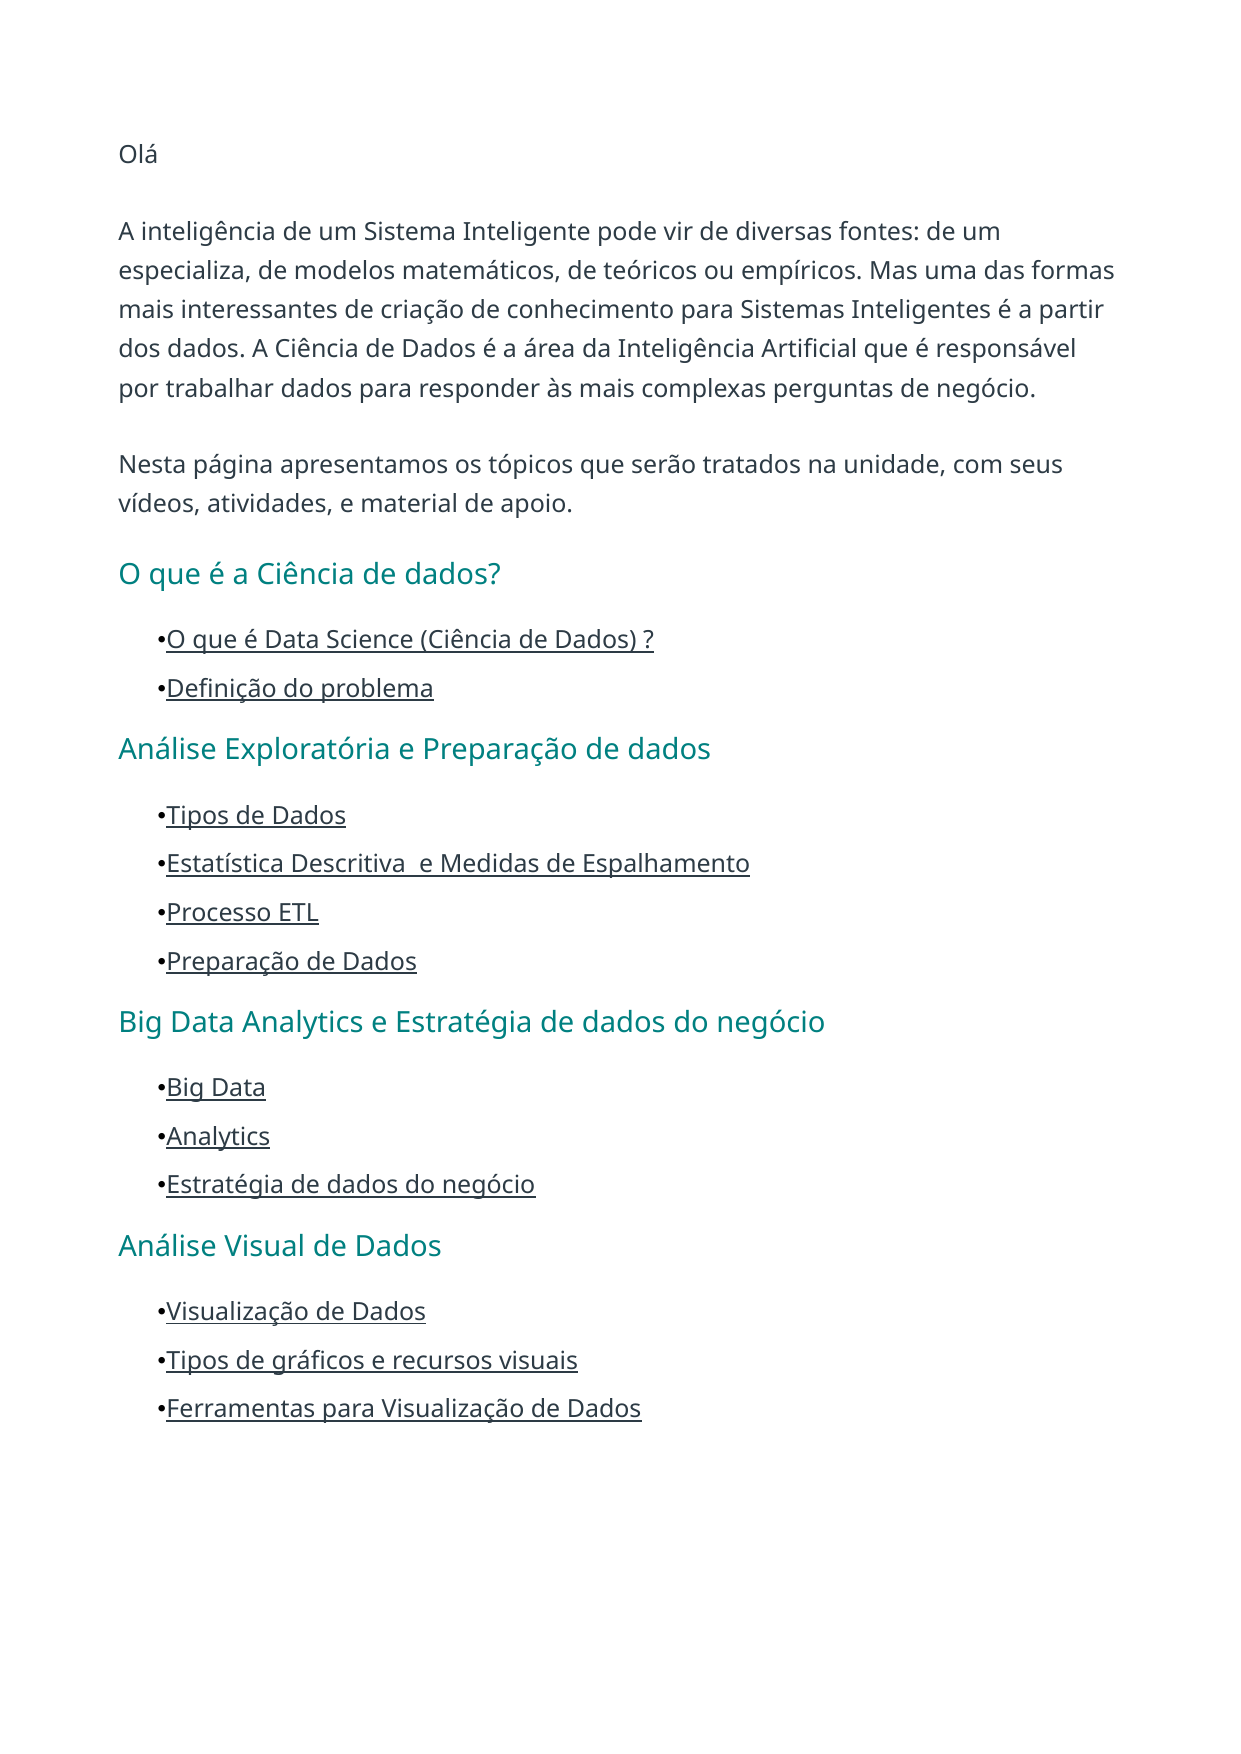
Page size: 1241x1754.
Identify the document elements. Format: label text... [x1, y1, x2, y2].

list Preparação de Dados [118, 943, 1122, 977]
subtitle Análise Visual de Dados [118, 1225, 1122, 1264]
text A inteligência de um Sistema Inteligente pode vir de diversas fontes: de um especializa, de modelos matemáticos, de teóricos ou empíricos. Mas uma das formas mais interessantes de criação de conhecimento para Sistemas Inteligentes é a partir dos dados. A Ciência de Dados é a área da Inteligência Artificial que é responsável por trabalhar dados para responder às mais complexas perguntas de negócio. [118, 213, 1122, 404]
list Ferramentas para Visualização de Dados [118, 1391, 1122, 1425]
list Definição do problema [118, 671, 1122, 705]
list Visualização de Dados [118, 1294, 1122, 1328]
text Olá [118, 137, 1122, 171]
list O que é Data Science (Ciência de Dados) ? [118, 622, 1122, 656]
subtitle O que é a Ciência de dados? [118, 553, 1122, 593]
subtitle Big Data Analytics e Estratégia de dados do negócio [118, 1001, 1122, 1041]
list Analytics [118, 1118, 1122, 1152]
list Tipos de Dados [118, 797, 1122, 832]
list Estratégia de dados do negócio [118, 1167, 1122, 1201]
subtitle Análise Exploratória e Preparação de dados [118, 729, 1122, 768]
text Nesta página apresentamos os tópicos que serão tratados na unidade, com seus vídeos, atividades, e material de apoio. [118, 447, 1122, 520]
list Tipos de gráficos e recursos visuais [118, 1342, 1122, 1376]
list Processo ETL [118, 894, 1122, 929]
list Estatística Descritiva e Medidas de Espalhamento [118, 846, 1122, 880]
list Big Data [118, 1070, 1122, 1104]
